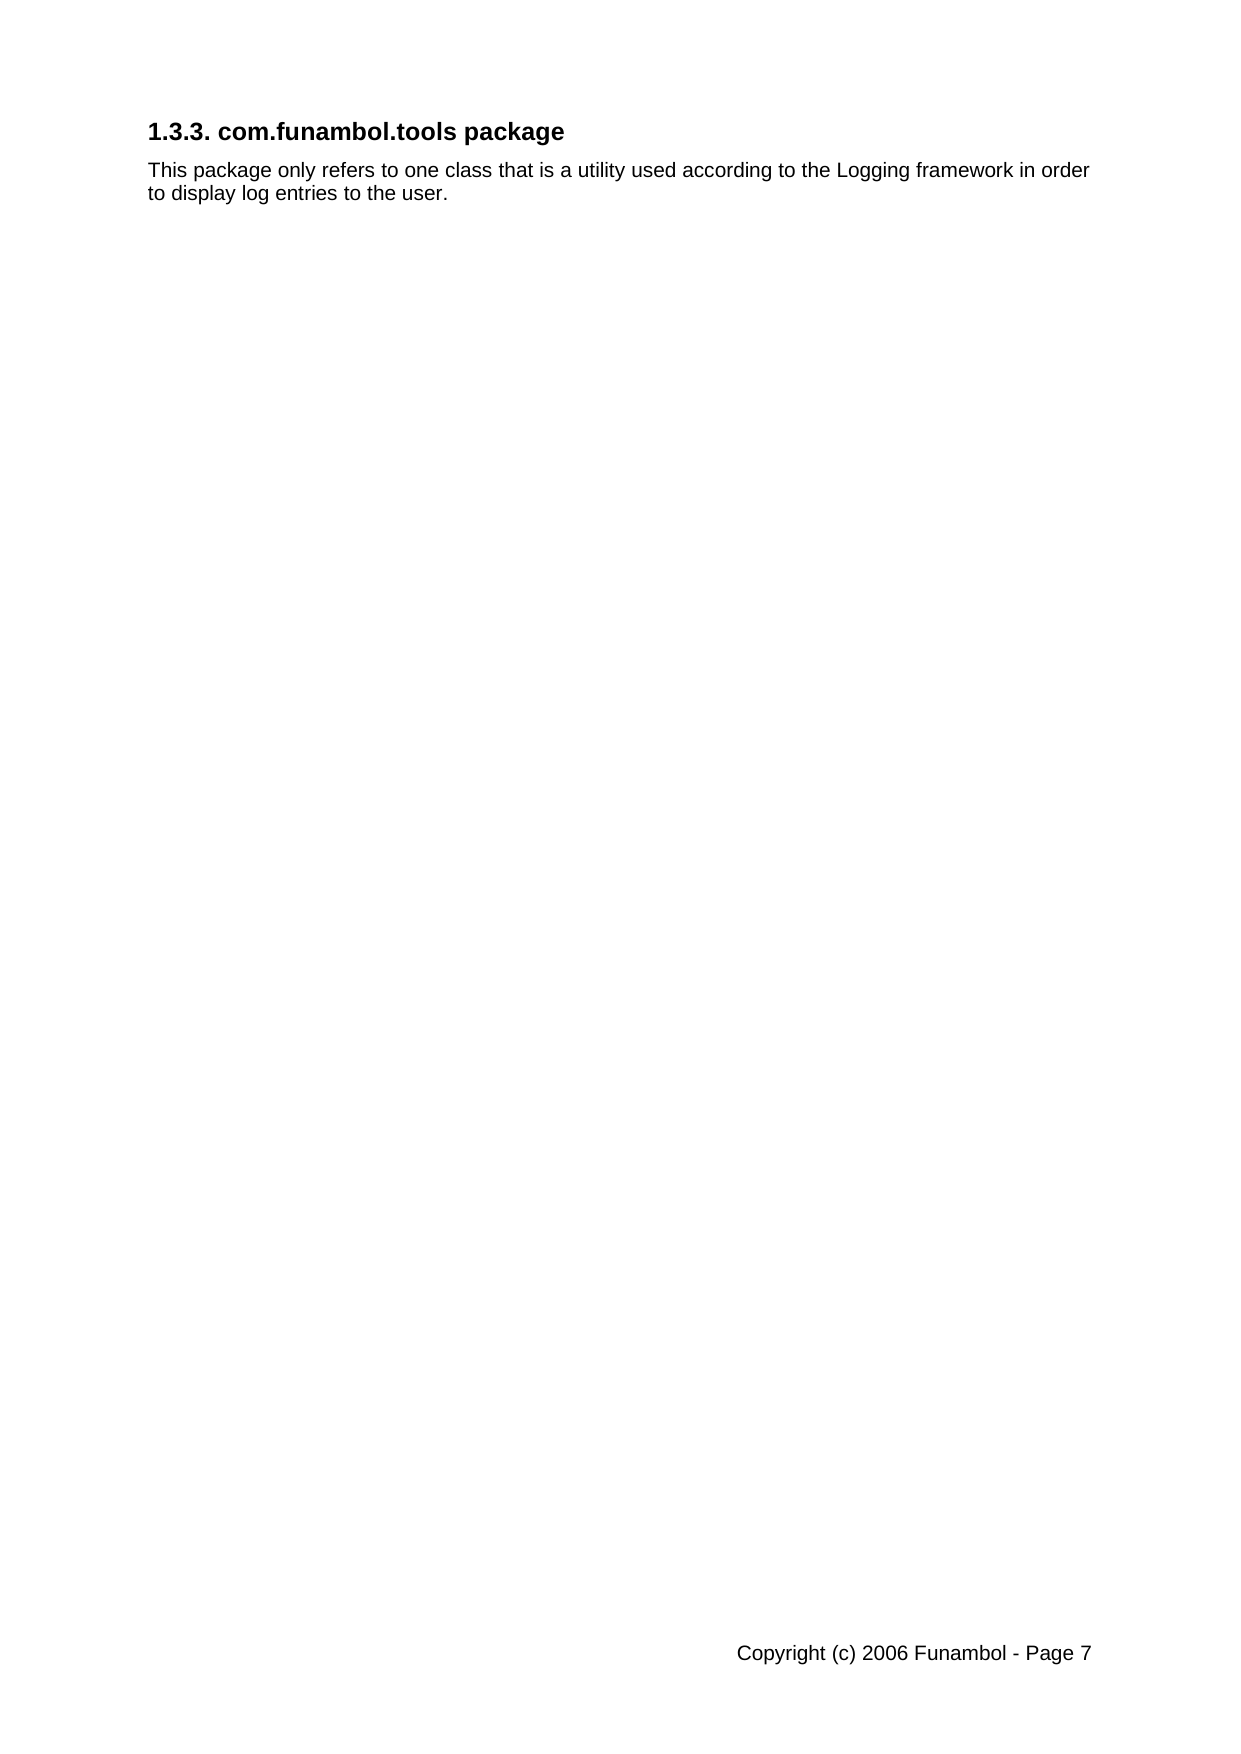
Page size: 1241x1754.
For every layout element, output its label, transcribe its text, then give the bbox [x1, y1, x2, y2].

subtitle com.funambol.tools package [148, 118, 1093, 146]
text This package only refers to one class that is a utility used according to the Logging framework in order to display log entries to the user. [148, 158, 1093, 205]
